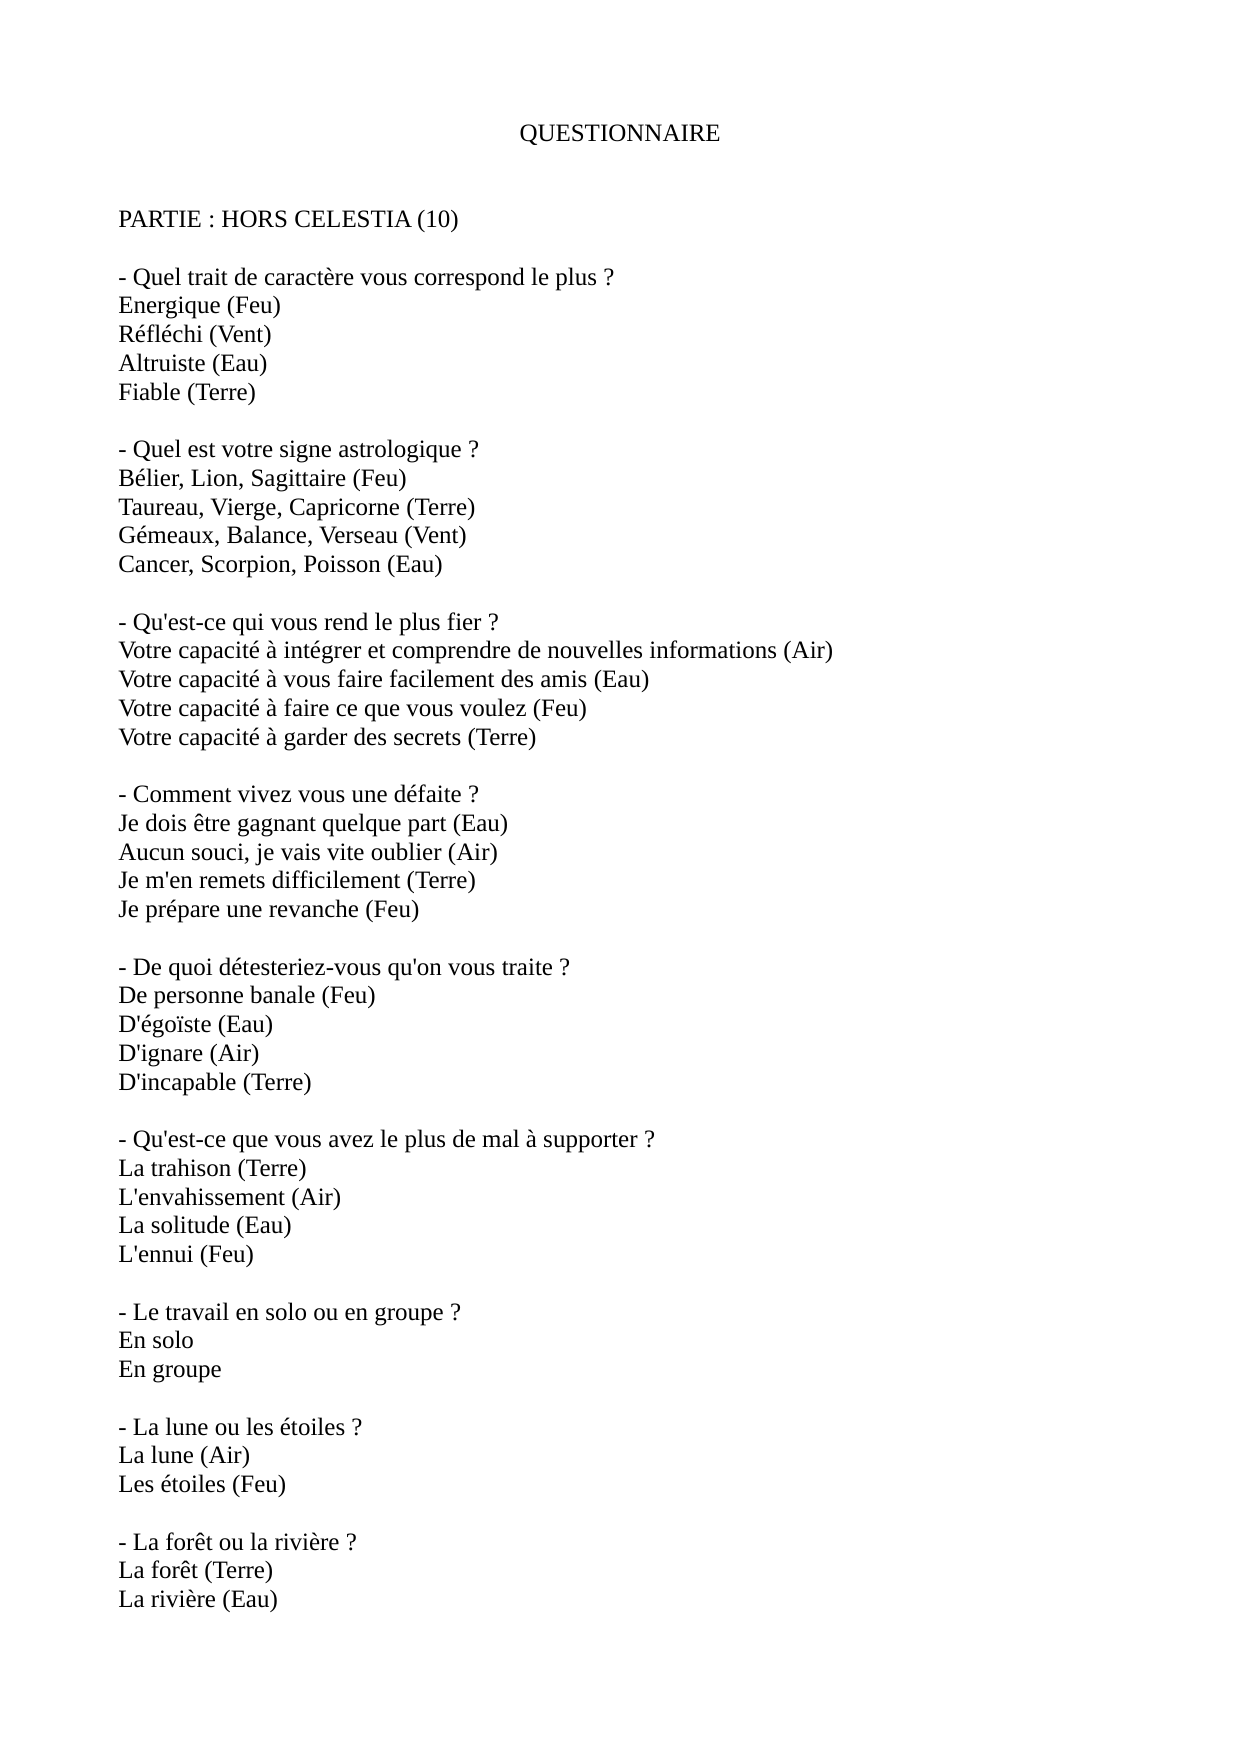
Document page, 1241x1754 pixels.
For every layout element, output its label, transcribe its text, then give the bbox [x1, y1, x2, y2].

text - Le travail en solo ou en groupe ? [118, 1297, 1122, 1326]
text La solitude (Eau) [118, 1211, 1122, 1239]
text Je prépare une revanche (Feu) [118, 894, 1122, 923]
text QUESTIONNAIRE [118, 118, 1122, 147]
text De personne banale (Feu) [118, 981, 1122, 1009]
text Votre capacité à intégrer et comprendre de nouvelles informations (Air) [118, 636, 1122, 664]
text L'ennui (Feu) [118, 1239, 1122, 1268]
text Votre capacité à faire ce que vous voulez (Feu) [118, 693, 1122, 722]
text En solo [118, 1326, 1122, 1354]
text Aucun souci, je vais vite oublier (Air) [118, 837, 1122, 866]
text Je dois être gagnant quelque part (Eau) [118, 808, 1122, 837]
text Réfléchi (Vent) [118, 319, 1122, 348]
text Les étoiles (Feu) [118, 1469, 1122, 1498]
text La trahison (Terre) [118, 1153, 1122, 1182]
text PARTIE : HORS CELESTIA (10) [118, 204, 1122, 233]
text La forêt (Terre) [118, 1556, 1122, 1584]
text La rivière (Eau) [118, 1584, 1122, 1613]
text La lune (Air) [118, 1441, 1122, 1469]
text - De quoi détesteriez-vous qu'on vous traite ? [118, 952, 1122, 981]
text En groupe [118, 1354, 1122, 1383]
text D'incapable (Terre) [118, 1067, 1122, 1096]
text - Quel est votre signe astrologique ? [118, 434, 1122, 463]
text Bélier, Lion, Sagittaire (Feu) [118, 463, 1122, 492]
text Energique (Feu) [118, 291, 1122, 319]
text - Comment vivez vous une défaite ? [118, 779, 1122, 808]
text - Qu'est-ce qui vous rend le plus fier ? [118, 607, 1122, 636]
text Votre capacité à garder des secrets (Terre) [118, 722, 1122, 751]
text L'envahissement (Air) [118, 1182, 1122, 1211]
text Cancer, Scorpion, Poisson (Eau) [118, 549, 1122, 578]
text Taureau, Vierge, Capricorne (Terre) [118, 492, 1122, 521]
text Je m'en remets difficilement (Terre) [118, 866, 1122, 894]
text Altruiste (Eau) [118, 348, 1122, 377]
text Fiable (Terre) [118, 377, 1122, 406]
text Gémeaux, Balance, Verseau (Vent) [118, 521, 1122, 549]
text D'égoïste (Eau) [118, 1009, 1122, 1038]
text - La forêt ou la rivière ? [118, 1527, 1122, 1556]
text - Quel trait de caractère vous correspond le plus ? [118, 262, 1122, 291]
text - La lune ou les étoiles ? [118, 1412, 1122, 1441]
text - Qu'est-ce que vous avez le plus de mal à supporter ? [118, 1124, 1122, 1153]
text D'ignare (Air) [118, 1038, 1122, 1067]
text Votre capacité à vous faire facilement des amis (Eau) [118, 664, 1122, 693]
